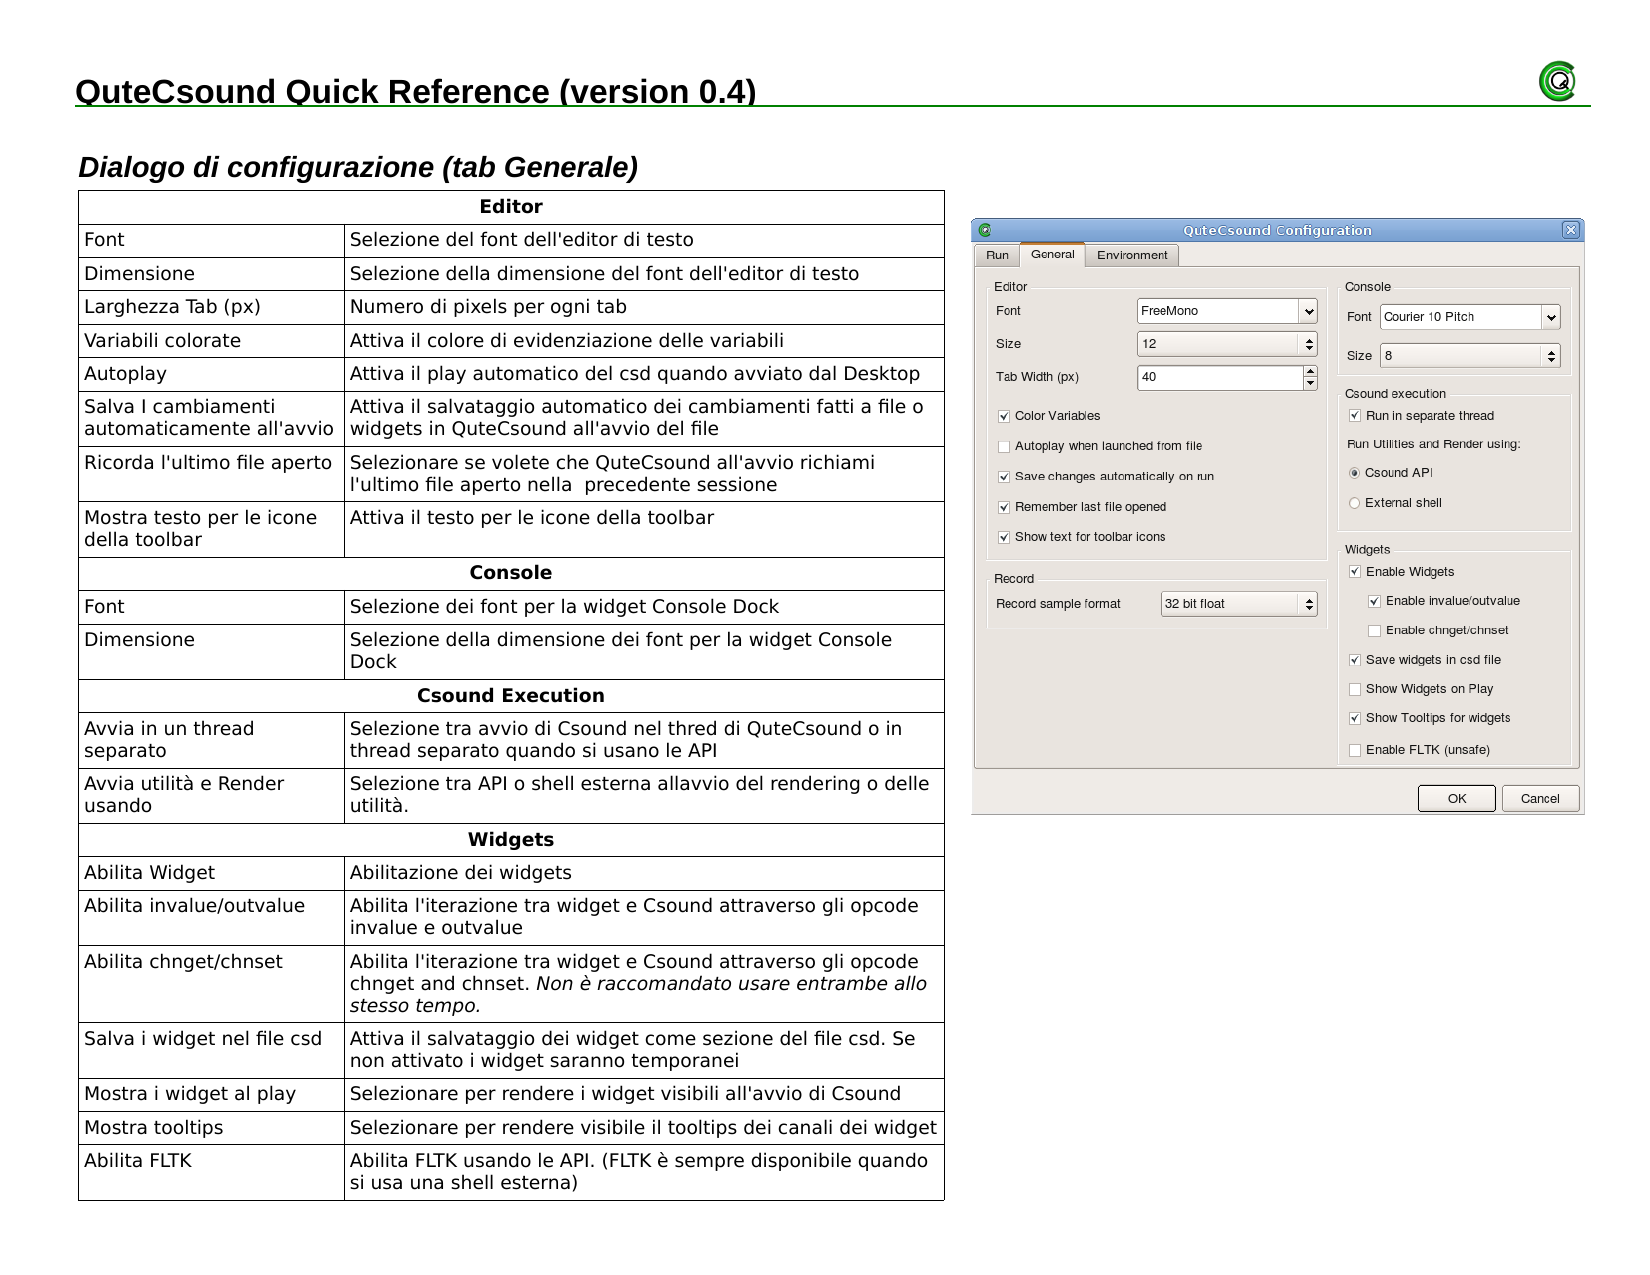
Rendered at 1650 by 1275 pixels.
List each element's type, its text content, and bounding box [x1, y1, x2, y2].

table_cell Selezione della dimensione del font dell'editor di testo [345, 258, 944, 290]
table_cell Avvia in un thread separato [79, 713, 344, 767]
table_cell Font [79, 591, 344, 623]
table_cell Mostra i widget al play [79, 1079, 344, 1111]
table_cell Attiva il salvataggio dei widget come sezione del file csd. Se non attivato i widget saranno temporanei [345, 1023, 944, 1077]
table_cell Font [79, 225, 344, 257]
table_cell Selezionare se volete che QuteCsound all'avvio richiami l'ultimo file aperto nella precedente sessione [345, 447, 944, 501]
table_cell Attiva il colore di evidenziazione delle variabili [345, 325, 944, 357]
subtitle Dialogo di configurazione (tab Generale) [78, 150, 1586, 183]
table_cell Attiva il salvataggio automatico dei cambiamenti fatti a file o widgets in QuteCsound all'avvio del file [345, 392, 944, 446]
table_cell Ricorda l'ultimo file aperto [79, 447, 344, 501]
table_cell Autoplay [79, 358, 344, 391]
picture [971, 218, 1585, 815]
table_cell Attiva il play automatico del csd quando avviato dal Desktop [345, 358, 944, 391]
table_header Editor [79, 191, 944, 223]
table_cell Variabili colorate [79, 325, 344, 357]
table_cell Abilita invalue/outvalue [79, 891, 344, 945]
table_cell Salva I cambiamenti automaticamente all'avvio [79, 392, 344, 446]
table_cell Abilitazione dei widgets [345, 857, 944, 890]
table_cell Selezionare per rendere visibile il tooltips dei canali dei widget [345, 1112, 944, 1144]
table_cell Selezione tra avvio di Csound nel thred di QuteCsound o in thread separato quando si usano le API [345, 713, 944, 767]
table_cell Selezione della dimensione dei font per la widget Console Dock [345, 625, 944, 679]
table_cell Larghezza Tab (px) [79, 291, 344, 324]
table_cell Abilita Widget [79, 857, 344, 890]
table_cell Selezione dei font per la widget Console Dock [345, 591, 944, 623]
table_cell Dimensione [79, 625, 344, 679]
table_cell Mostra testo per le icone della toolbar [79, 502, 344, 557]
table_cell Abilita l'iterazione tra widget e Csound attraverso gli opcode invalue e outvalue [345, 891, 944, 945]
table_cell Abilita l'iterazione tra widget e Csound attraverso gli opcode chnget and chnset. Non è raccomandato usare entrambe allo stesso tempo. [345, 946, 944, 1022]
table_cell Abilita FLTK usando le API. (FLTK è sempre disponibile quando si usa una shell esterna) [345, 1145, 944, 1200]
table_cell Abilita FLTK [79, 1145, 344, 1200]
table_cell Salva i widget nel file csd [79, 1023, 344, 1077]
picture [1534, 57, 1582, 105]
table_cell Selezione del font dell'editor di testo [345, 225, 944, 257]
table_cell Numero di pixels per ogni tab [345, 291, 944, 324]
table_cell Selezione tra API o shell esterna allavvio del rendering o delle utilità. [345, 769, 944, 823]
table_cell Csound Execution [79, 680, 944, 712]
table_cell Console [79, 558, 944, 590]
table_cell Mostra tooltips [79, 1112, 344, 1144]
table_cell Dimensione [79, 258, 344, 290]
table_cell Avvia utilità e Render usando [79, 769, 344, 823]
table_cell Widgets [79, 824, 944, 856]
table_cell Abilita chnget/chnset [79, 946, 344, 1022]
table_cell Attiva il testo per le icone della toolbar [345, 502, 944, 557]
table_cell Selezionare per rendere i widget visibili all'avvio di Csound [345, 1079, 944, 1111]
